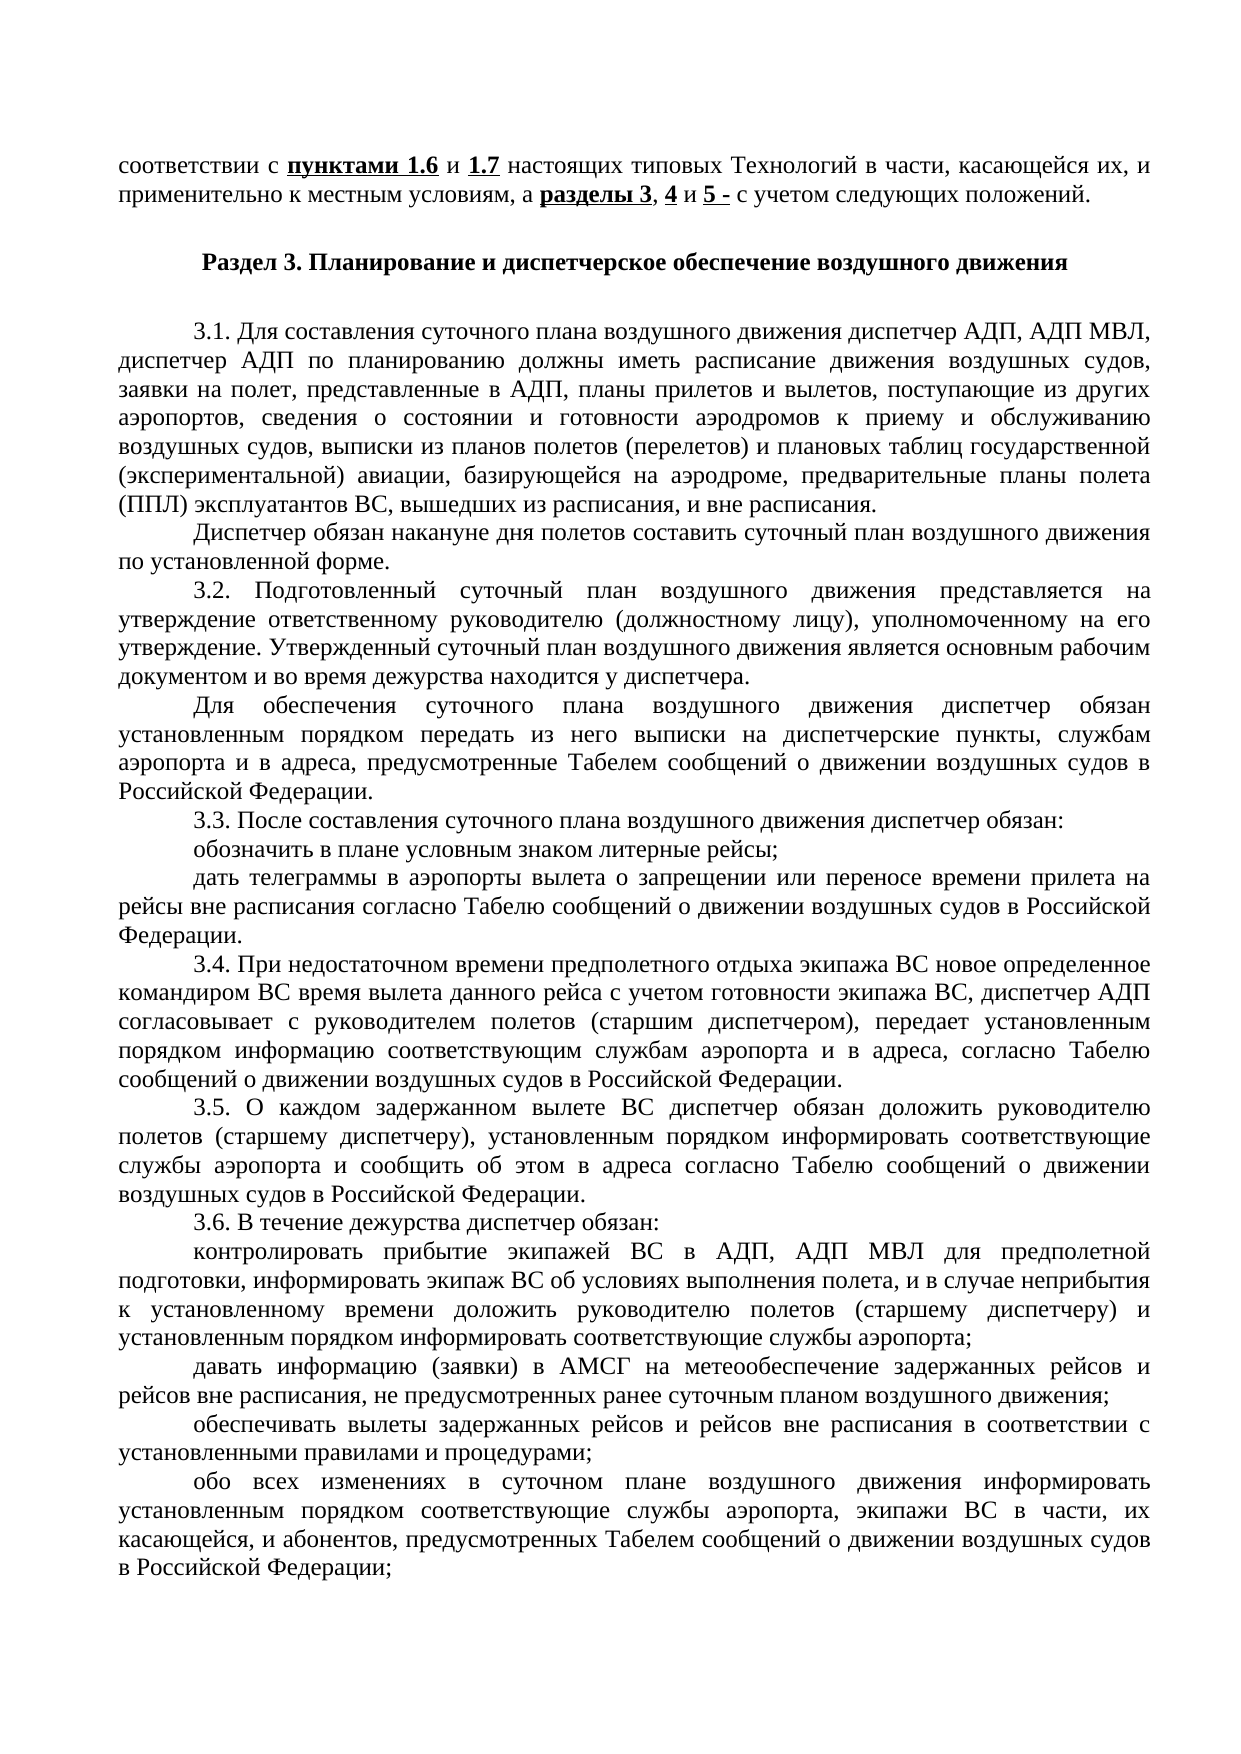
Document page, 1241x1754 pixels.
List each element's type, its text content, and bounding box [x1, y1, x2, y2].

text 3.1. Для составления суточного плана воздушного движения диспетчер АДП, АДП МВЛ, диспетчер АДП по планированию должны иметь расписание движения воздушных судов, заявки на полет, представленные в АДП, планы прилетов и вылетов, поступающие из других аэропортов, сведения о состоянии и готовности аэродромов к приему и обслуживанию воздушных судов, выписки из планов полетов (перелетов) и плановых таблиц государственной (экспериментальной) авиации, базирующейся на аэродроме, предварительные планы полета (ППЛ) эксплуатантов ВС, вышедших из расписания, и вне расписания. [118, 316, 1152, 517]
text 3.4. При недостаточном времени предполетного отдыха экипажа ВС новое определенное командиром ВС время вылета данного рейса с учетом готовности экипажа ВС, диспетчер АДП согласовывает с руководителем полетов (старшим диспетчером), передает установленным порядком информацию соответствующим службам аэропорта и в адреса, согласно Табелю сообщений о движении воздушных судов в Российской Федерации. [118, 949, 1152, 1092]
text обо всех изменениях в суточном плане воздушного движения информировать установленным порядком соответствующие службы аэропорта, экипажи ВС в части, их касающейся, и абонентов, предусмотренных Табелем сообщений о движении воздушных судов в Российской Федерации; [118, 1466, 1152, 1581]
text обозначить в плане условным знаком литерные рейсы; [118, 834, 1152, 862]
text Диспетчер обязан накануне дня полетов составить суточный план воздушного движения по установленной форме. [118, 517, 1152, 575]
text 3.3. После составления суточного плана воздушного движения диспетчер обязан: [118, 805, 1152, 834]
subtitle Раздел 3. Планирование и диспетчерское обеспечение воздушного движения [118, 247, 1152, 276]
text 3.5. О каждом задержанном вылете ВС диспетчер обязан доложить руководителю полетов (старшему диспетчеру), установленным порядком информировать соответствующие службы аэропорта и сообщить об этом в адреса согласно Табелю сообщений о движении воздушных судов в Российской Федерации. [118, 1092, 1152, 1207]
text обеспечивать вылеты задержанных рейсов и рейсов вне расписания в соответствии с установленными правилами и процедурами; [118, 1409, 1152, 1466]
text дать телеграммы в аэропорты вылета о запрещении или переносе времени прилета на рейсы вне расписания согласно Табелю сообщений о движении воздушных судов в Российской Федерации. [118, 862, 1152, 949]
text соответствии с пунктами 1.6 и 1.7 настоящих типовых Технологий в части, касающейся их, и применительно к местным условиям, а разделы 3, 4 и 5 - с учетом следующих положений. [118, 150, 1152, 207]
text 3.6. В течение дежурства диспетчер обязан: [118, 1207, 1152, 1236]
text контролировать прибытие экипажей ВС в АДП, АДП МВЛ для предполетной подготовки, информировать экипаж ВС об условиях выполнения полета, и в случае неприбытия к установленному времени доложить руководителю полетов (старшему диспетчеру) и установленным порядком информировать соответствующие службы аэропорта; [118, 1236, 1152, 1351]
text давать информацию (заявки) в АМСГ на метеообеспечение задержанных рейсов и рейсов вне расписания, не предусмотренных ранее суточным планом воздушного движения; [118, 1351, 1152, 1409]
text Для обеспечения суточного плана воздушного движения диспетчер обязан установленным порядком передать из него выписки на диспетчерские пункты, службам аэропорта и в адреса, предусмотренные Табелем сообщений о движении воздушных судов в Российской Федерации. [118, 690, 1152, 805]
text 3.2. Подготовленный суточный план воздушного движения представляется на утверждение ответственному руководителю (должностному лицу), уполномоченному на его утверждение. Утвержденный суточный план воздушного движения является основным рабочим документом и во время дежурства находится у диспетчера. [118, 575, 1152, 690]
